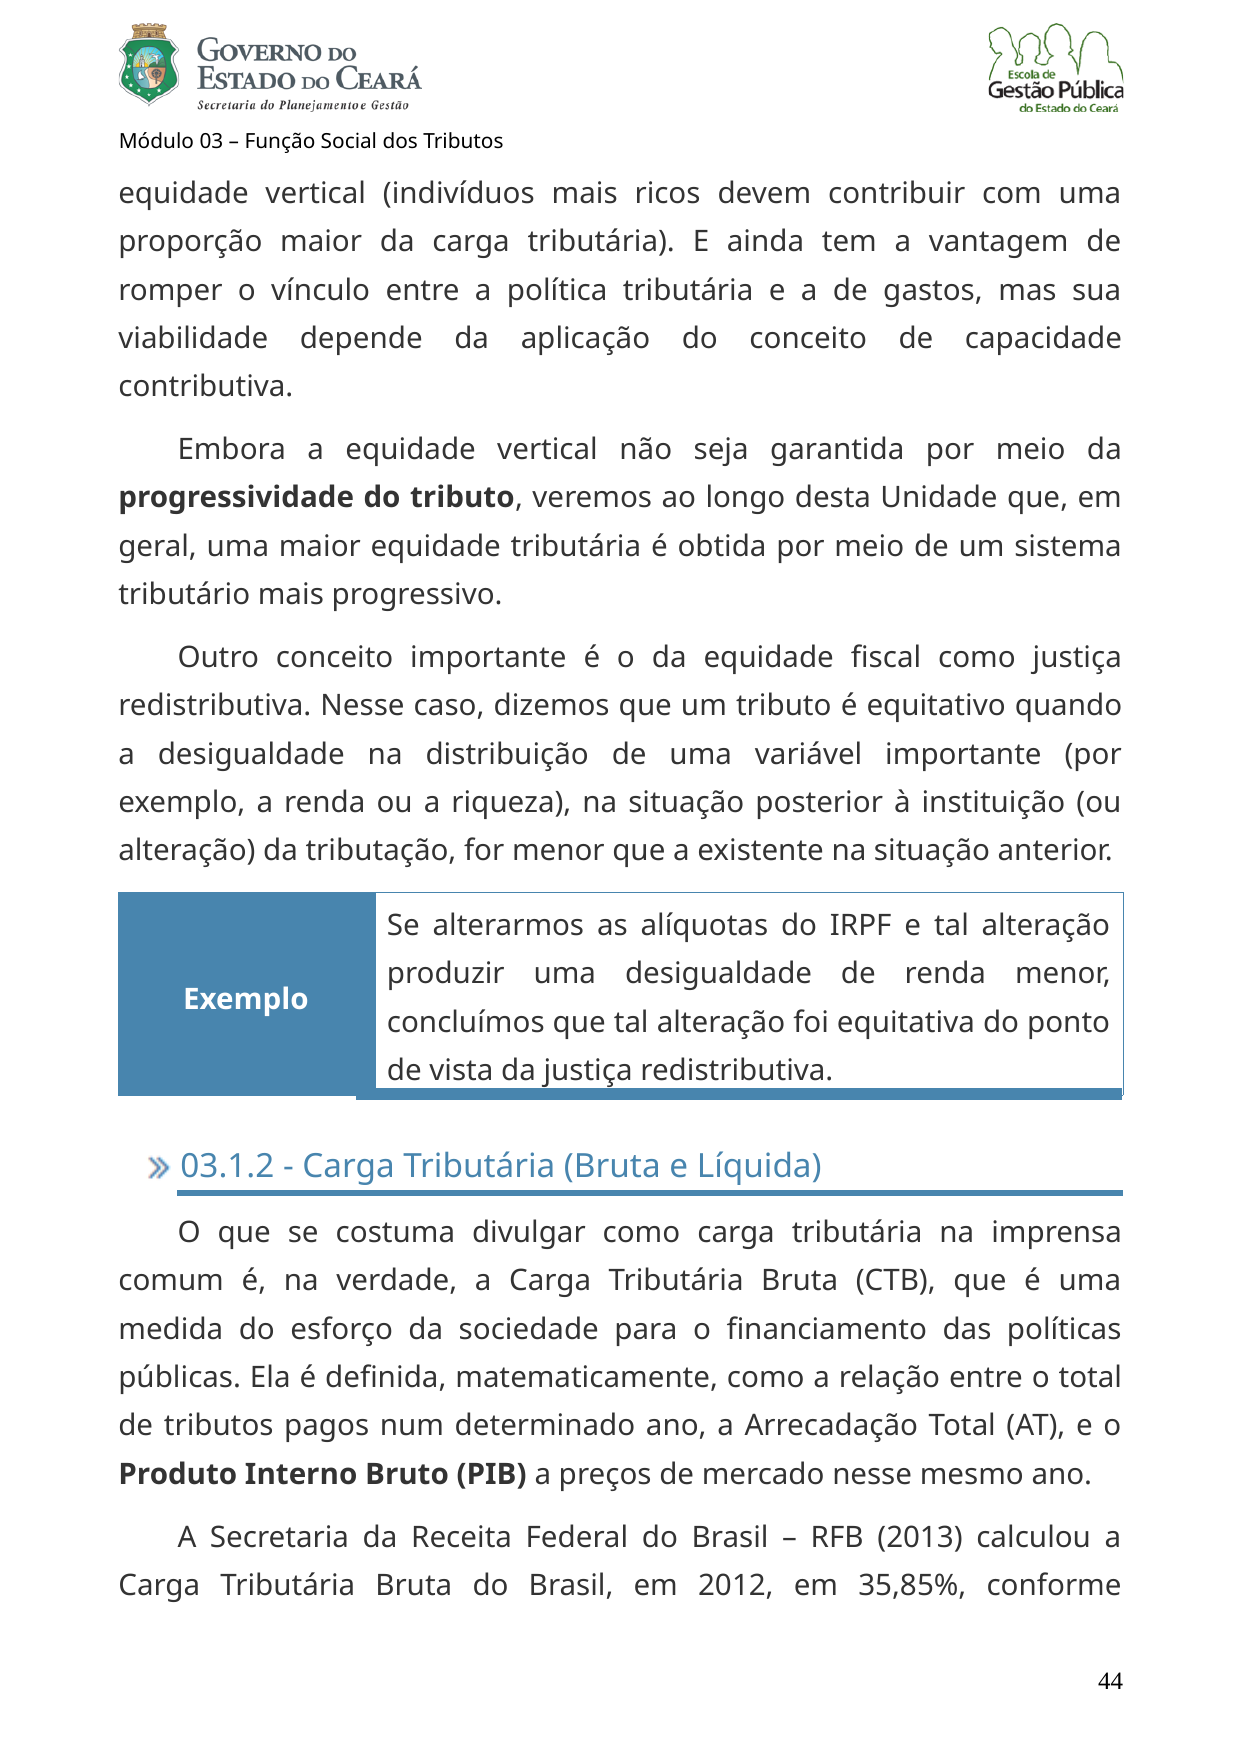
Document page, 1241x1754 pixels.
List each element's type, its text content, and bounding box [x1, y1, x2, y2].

picture [139, 1150, 177, 1187]
text equidade vertical (indivíduos mais ricos devem contribuir com uma proporção maior da carga tributária). E ainda tem a vantagem de romper o vínculo entre a política tributária e a de gastos, mas sua viabilidade depende da aplicação do conceito de capacidade contributiva. [118, 172, 1123, 405]
subtitle 03.1.2 - Carga Tributária (Bruta e Líquida) [177, 1138, 1123, 1190]
picture [118, 23, 1124, 112]
text O que se costuma divulgar como carga tributária na imprensa comum é, na verdade, a Carga Tributária Bruta (CTB), que é uma medida do esforço da sociedade para o financiamento das políticas públicas. Ela é definida, matematicamente, como a relação entre o total de tributos pagos num determinado ano, a Arrecadação Total (AT), e o Produto Interno Bruto (PIB) a preços de mercado nesse mesmo ano. [118, 1211, 1123, 1493]
text Embora a equidade vertical não seja garantida por meio da progressividade do tributo, veremos ao longo desta Unidade que, em geral, uma maior equidade tributária é obtida por meio de um sistema tributário mais progressivo. [118, 428, 1123, 613]
table_header Se alterarmos as alíquotas do IRPF e tal alteração produzir uma desigualdade de renda menor, concluímos que tal alteração foi equitativa do ponto de vista da justiça redistributiva. [376, 893, 1123, 1095]
text A Secretaria da Receita Federal do Brasil – RFB (2013) calculou a Carga Tributária Bruta do Brasil, em 2012, em 35,85%, conforme [118, 1515, 1123, 1604]
table_header Exemplo [119, 893, 375, 1095]
text Outro conceito importante é o da equidade fiscal como justiça redistributiva. Nesse caso, dizemos que um tributo é equitativo quando a desigualdade na distribuição de uma variável importante (por exemplo, a renda ou a riqueza), na situação posterior à instituição (ou alteração) da tributação, for menor que a existente na situação anterior. [118, 636, 1123, 869]
